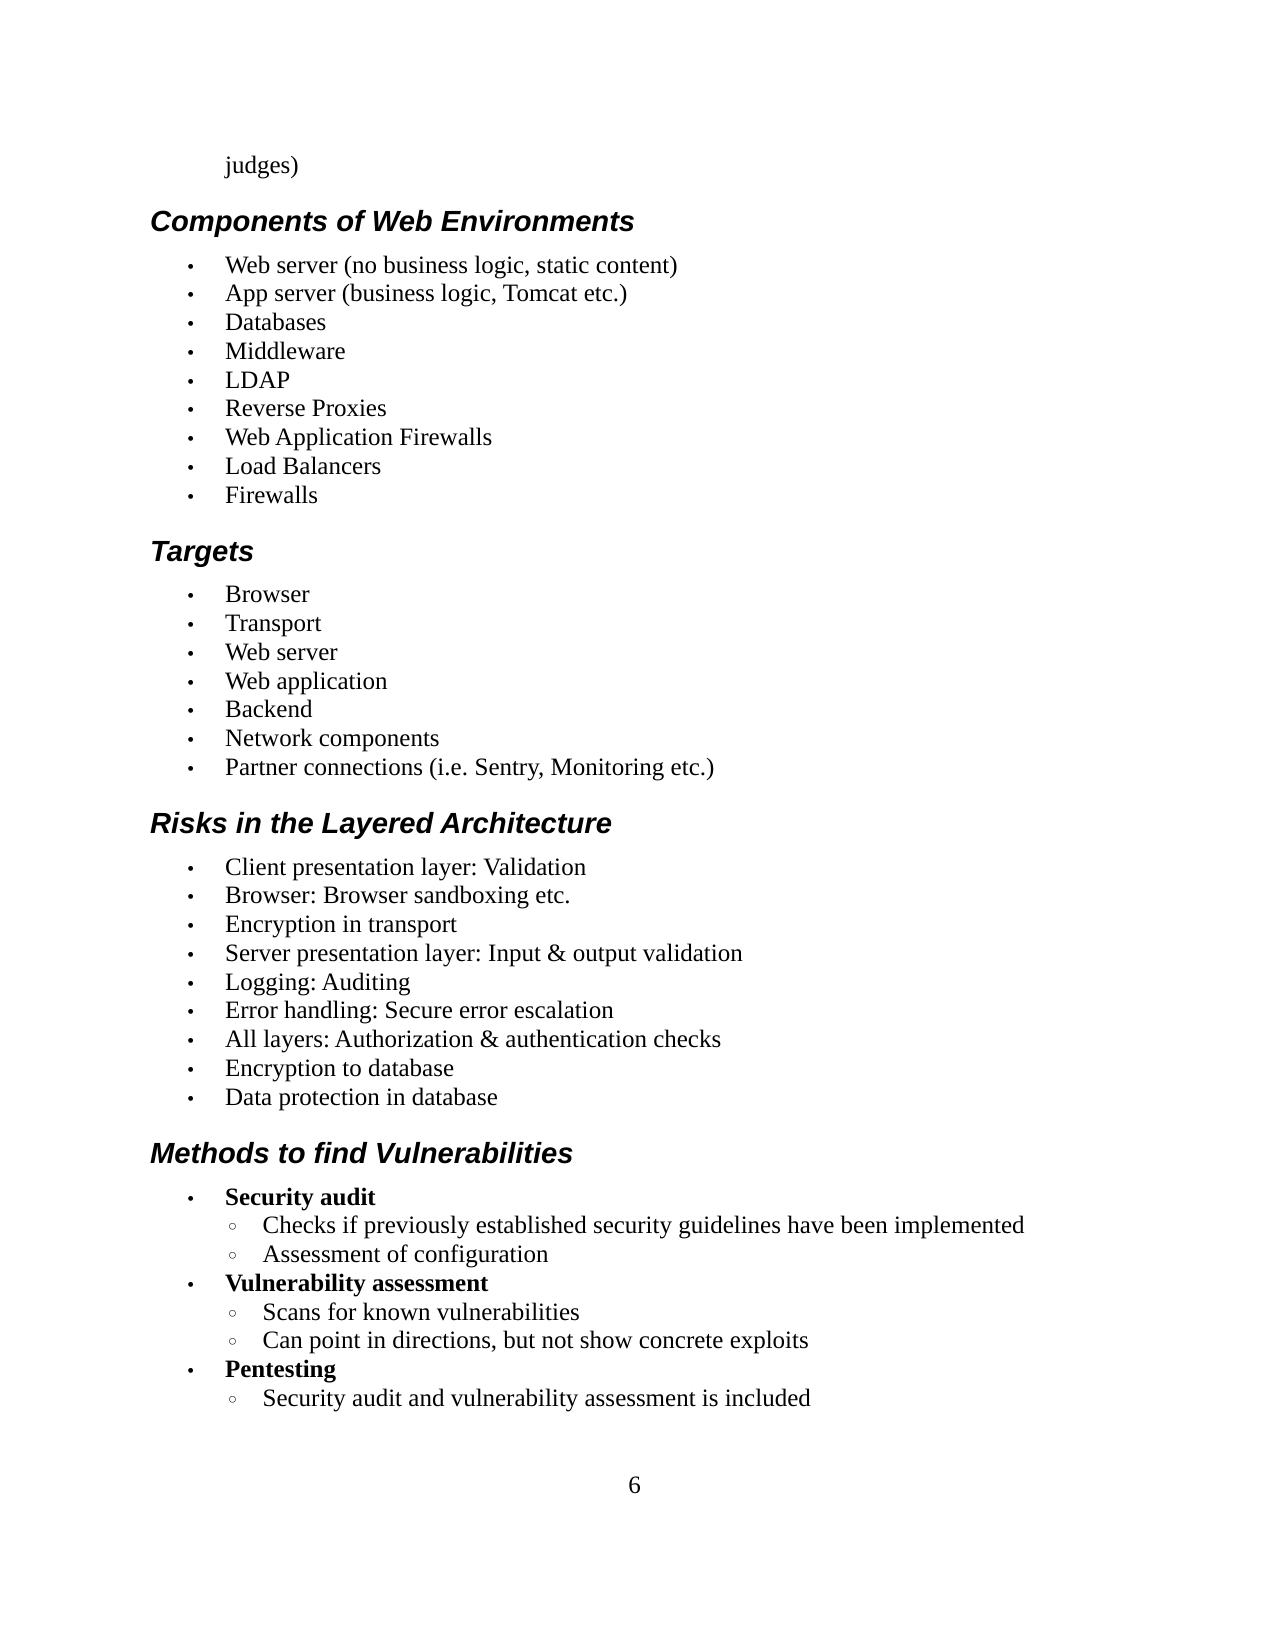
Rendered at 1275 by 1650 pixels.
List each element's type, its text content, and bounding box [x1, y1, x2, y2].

list Logging: Auditing [187, 967, 1125, 996]
list Transport [187, 608, 1125, 637]
subtitle Targets [150, 533, 1125, 567]
list Vulnerability assessment [187, 1268, 1125, 1297]
list Client presentation layer: Validation [187, 852, 1125, 881]
list Scans for known vulnerabilities [225, 1297, 1125, 1325]
subtitle Methods to find Vulnerabilities [150, 1136, 1125, 1169]
subtitle Risks in the Layered Architecture [150, 806, 1125, 839]
list Pentesting [187, 1354, 1125, 1383]
list Browser: Browser sandboxing etc. [187, 881, 1125, 909]
list Load Balancers [187, 451, 1125, 480]
list Web server (no business logic, static content) [187, 250, 1125, 278]
list Browser [187, 579, 1125, 608]
list Web server [187, 637, 1125, 666]
list Databases [187, 307, 1125, 336]
list Encryption in transport [187, 909, 1125, 938]
list LDAP [187, 365, 1125, 393]
list Firewalls [187, 480, 1125, 508]
list judges) [187, 150, 1125, 179]
list Reverse Proxies [187, 393, 1125, 422]
list Assessment of configuration [225, 1239, 1125, 1268]
list Web Application Firewalls [187, 422, 1125, 451]
list Encryption to database [187, 1053, 1125, 1082]
list Partner connections (i.e. Sentry, Monitoring etc.) [187, 752, 1125, 781]
list Can point in directions, but not show concrete exploits [225, 1325, 1125, 1354]
list Checks if previously established security guidelines have been implemented [225, 1210, 1125, 1239]
list Error handling: Secure error escalation [187, 996, 1125, 1024]
list Security audit [187, 1182, 1125, 1210]
list Network components [187, 723, 1125, 752]
list Middleware [187, 336, 1125, 365]
list Server presentation layer: Input & output validation [187, 938, 1125, 967]
subtitle Components of Web Environments [150, 204, 1125, 237]
list Data protection in database [187, 1082, 1125, 1111]
list Web application [187, 666, 1125, 694]
list Backend [187, 694, 1125, 723]
list All layers: Authorization & authentication checks [187, 1024, 1125, 1053]
list App server (business logic, Tomcat etc.) [187, 278, 1125, 307]
list Security audit and vulnerability assessment is included [225, 1383, 1125, 1412]
